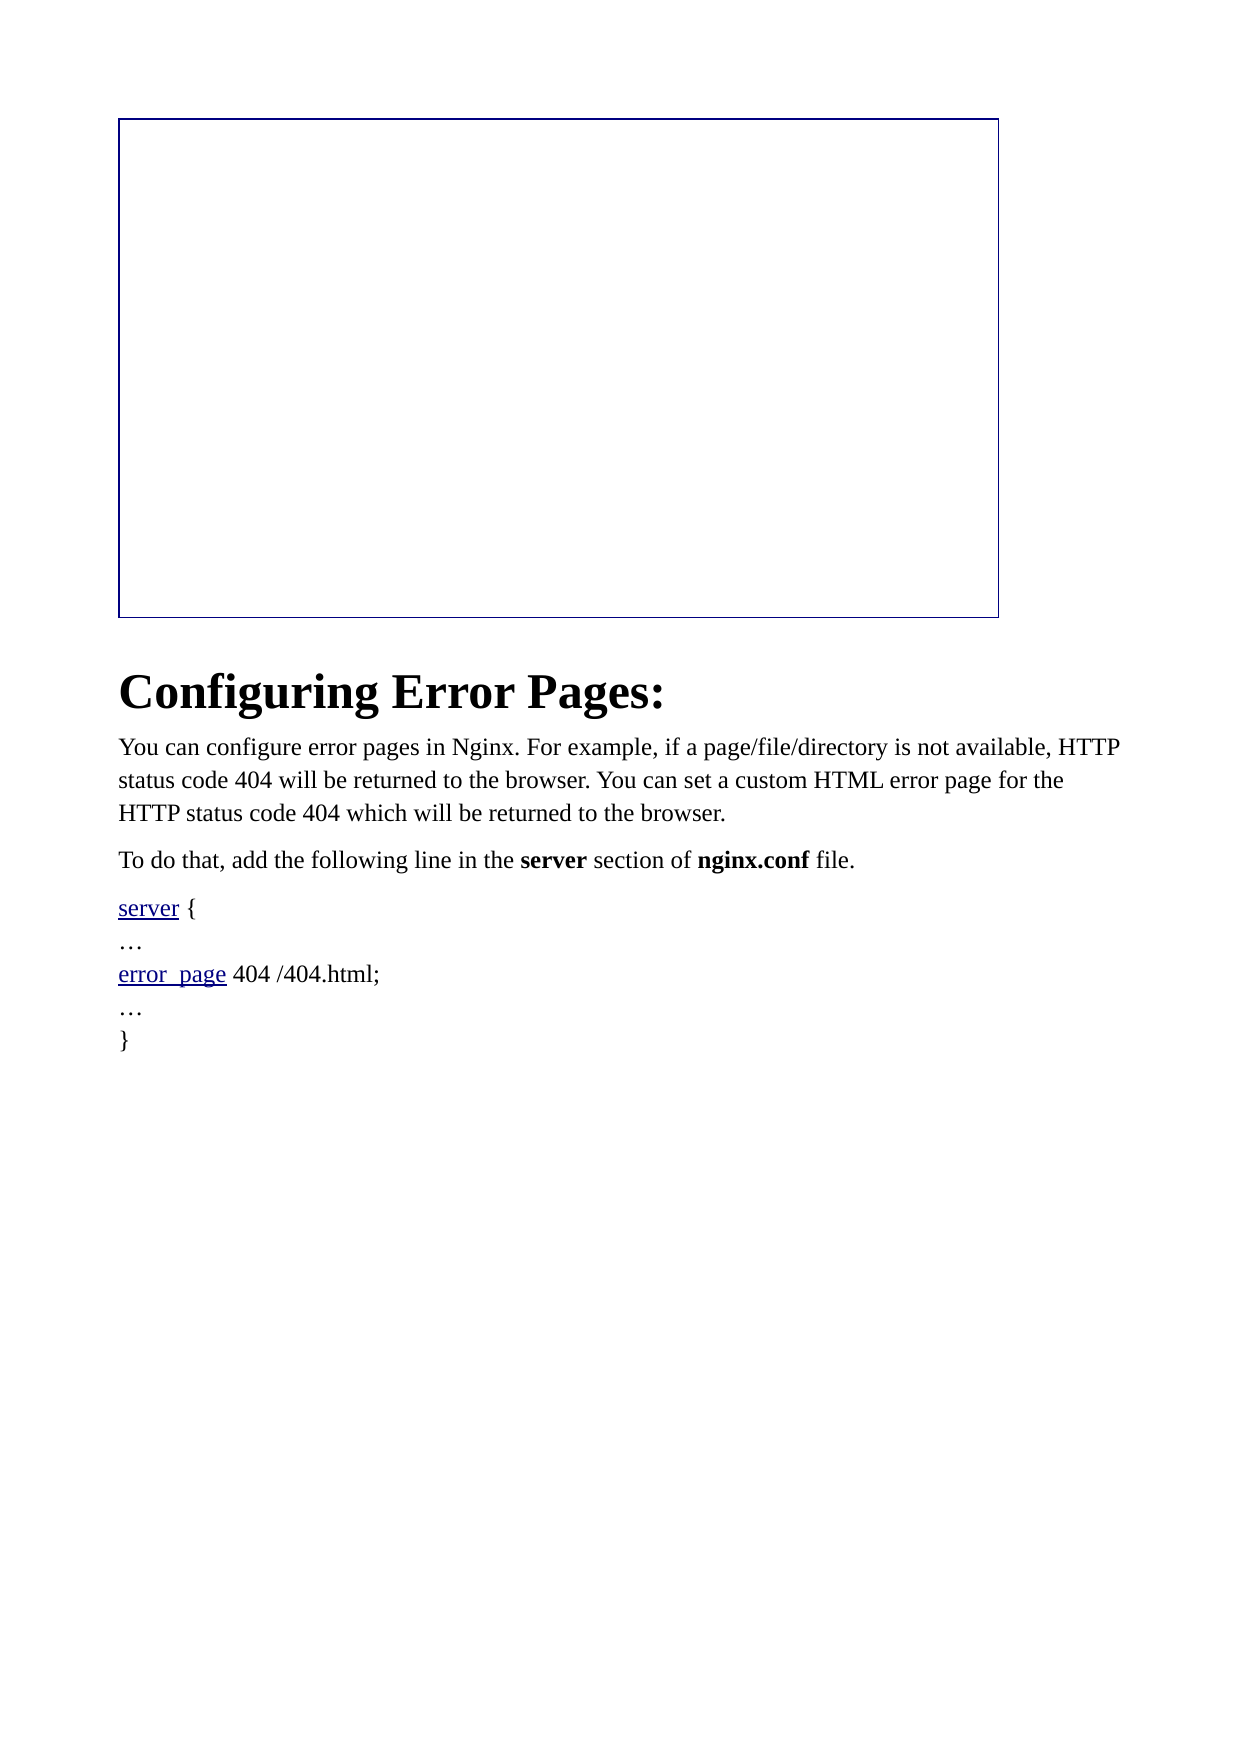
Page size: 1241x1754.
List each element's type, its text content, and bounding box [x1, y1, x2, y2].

text To do that, add the following line in the server section of nginx.conf file. [118, 846, 1122, 874]
subtitle Configuring Error Pages: [118, 662, 1122, 719]
text You can configure error pages in Nginx. For example, if a page/file/directory is not available, HTTP status code 404 will be returned to the browser. You can set a custom HTML error page for the HTTP status code 404 which will be returned to the browser. [118, 732, 1122, 827]
text server { … error_page 404 /404.html; … } [118, 893, 1122, 1054]
